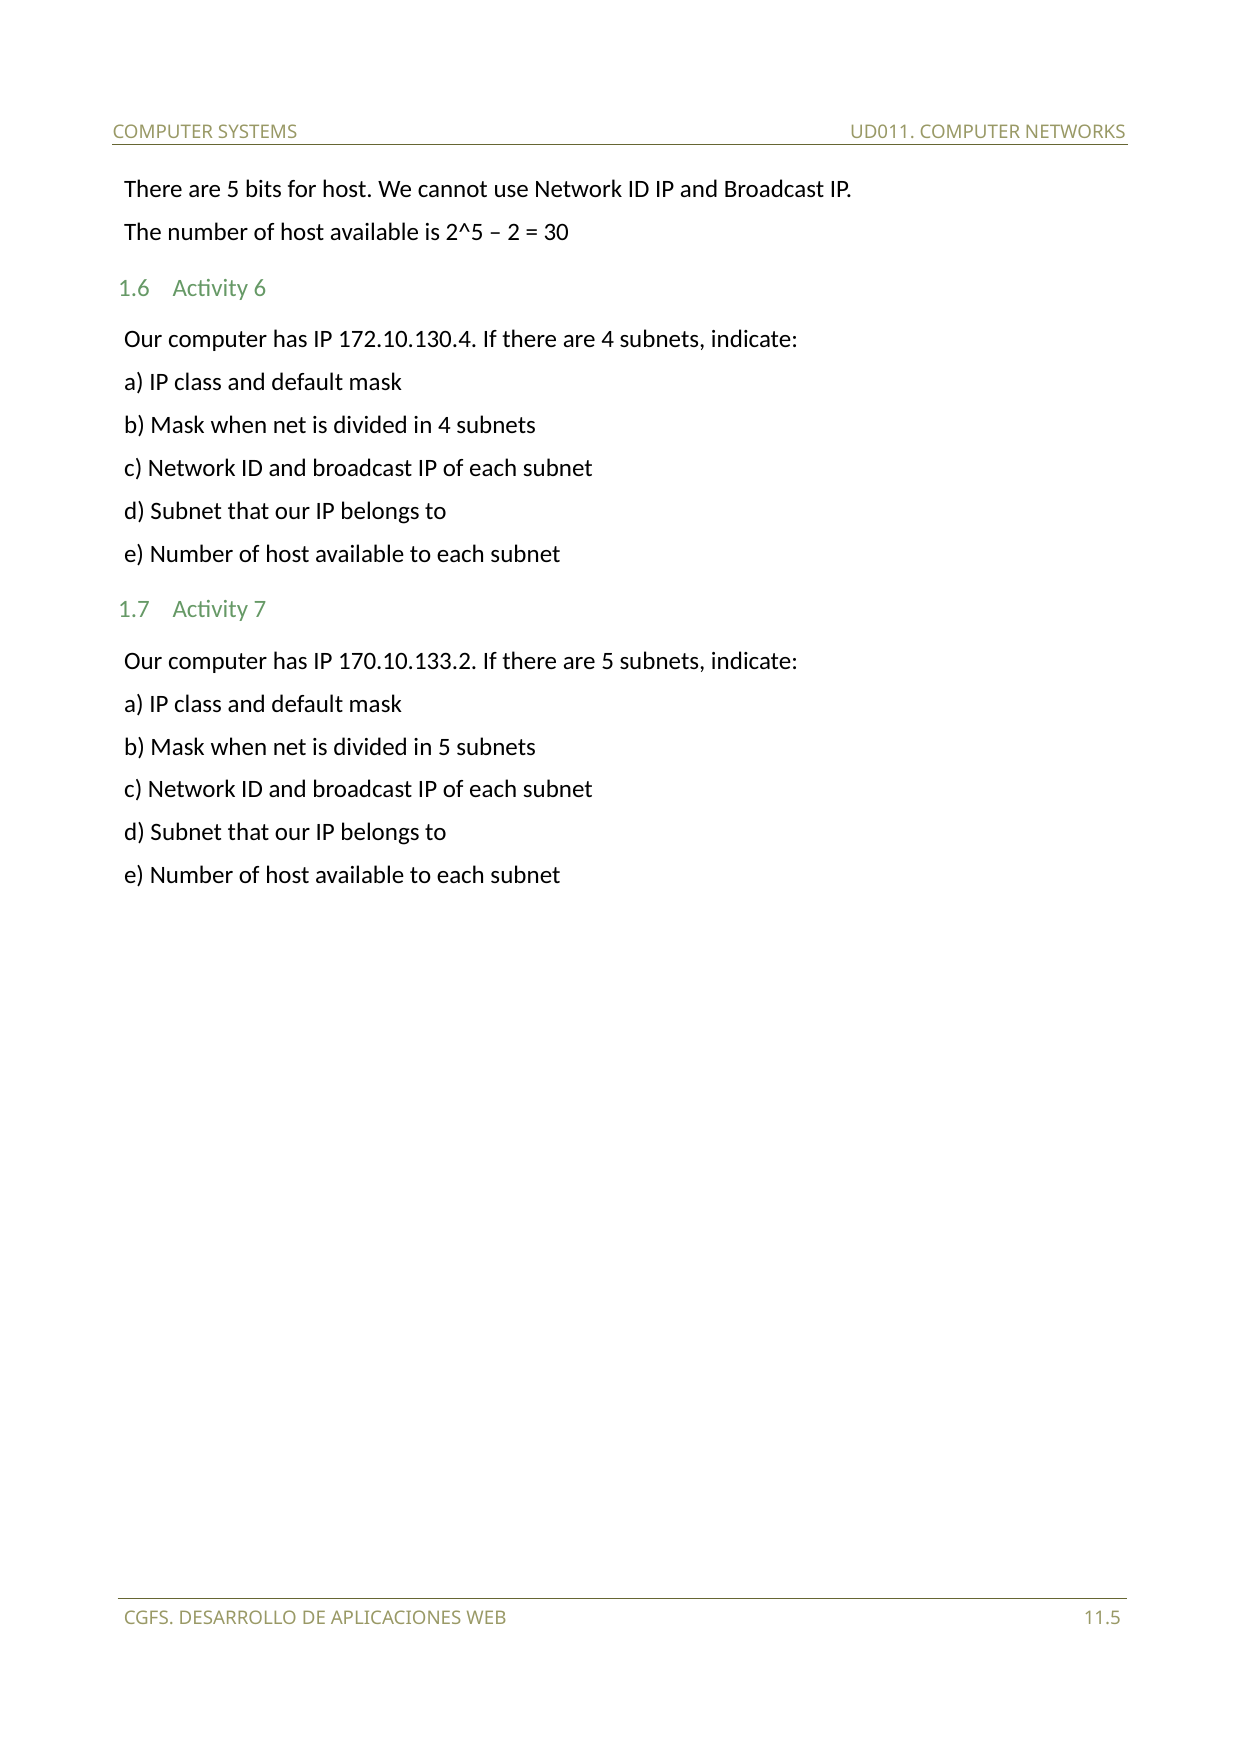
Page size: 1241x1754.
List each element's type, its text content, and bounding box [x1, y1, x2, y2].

text a) IP class and default mask [112, 366, 1128, 397]
text a) IP class and default mask [112, 688, 1128, 718]
text d) Subnet that our IP belongs to [112, 817, 1128, 847]
text e) Number of host available to each subnet [112, 538, 1128, 568]
text c) Network ID and broadcast IP of each subnet [112, 452, 1128, 482]
text b) Mask when net is divided in 4 subnets [112, 409, 1128, 439]
text b) Mask when net is divided in 5 subnets [112, 731, 1128, 761]
text The number of host available is 2^5 – 2 = 30 [112, 216, 1128, 247]
text e) Number of host available to each subnet [112, 859, 1128, 890]
subtitle Activity 6 [112, 272, 1128, 302]
text Our computer has IP 170.10.133.2. If there are 5 subnets, indicate: [112, 645, 1128, 675]
text Our computer has IP 172.10.130.4. If there are 4 subnets, indicate: [112, 323, 1128, 354]
text There are 5 bits for host. We cannot use Network ID IP and Broadcast IP. [112, 173, 1128, 204]
subtitle Activity 7 [112, 594, 1128, 624]
text d) Subnet that our IP belongs to [112, 495, 1128, 525]
text c) Network ID and broadcast IP of each subnet [112, 774, 1128, 804]
